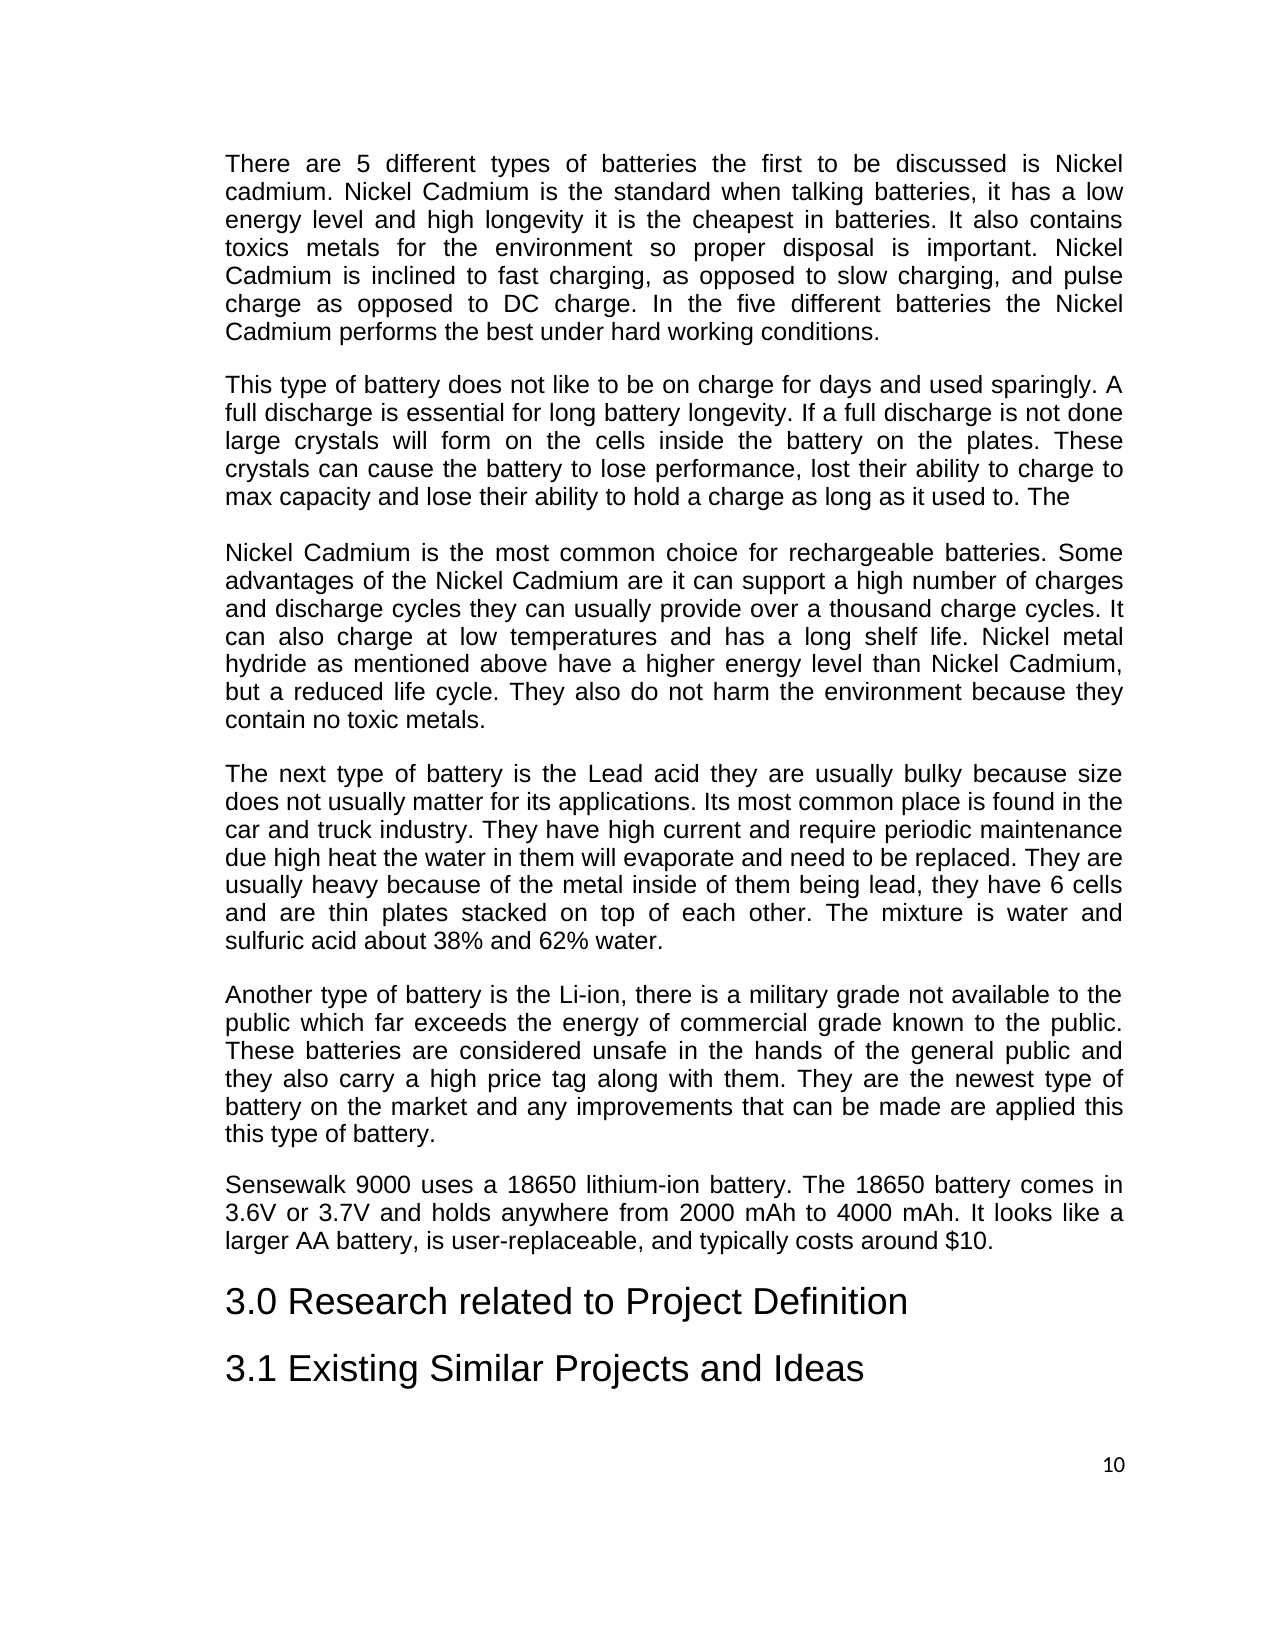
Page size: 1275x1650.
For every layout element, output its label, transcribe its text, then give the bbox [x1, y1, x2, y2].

text There are 5 different types of batteries the first to be discussed is Nickel cadmium. Nickel Cadmium is the standard when talking batteries, it has a low energy level and high longevity it is the cheapest in batteries. It also contains toxics metals for the environment so proper disposal is important. Nickel Cadmium is inclined to fast charging, as opposed to slow charging, and pulse charge as opposed to DC charge. In the five different batteries the Nickel Cadmium performs the best under hard working conditions. [225, 150, 1125, 345]
text This type of battery does not like to be on charge for days and used sparingly. A full discharge is essential for long battery longevity. If a full discharge is not done large crystals will form on the cells inside the battery on the plates. These crystals can cause the battery to lose performance, lost their ability to charge to max capacity and lose their ability to hold a charge as long as it used to. The [225, 371, 1125, 511]
text Sensewalk 9000 uses a 18650 lithium-ion battery. The 18650 battery comes in 3.6V or 3.7V and holds anywhere from 2000 mAh to 4000 mAh. It looks like a larger AA battery, is user-replaceable, and typically costs around $10. [225, 1171, 1125, 1255]
text The next type of battery is the Lead acid they are usually bulky because size does not usually matter for its applications. Its most common place is found in the car and truck industry. They have high current and require periodic maintenance due high heat the water in them will evaporate and need to be replaced. They are usually heavy because of the metal inside of them being lead, they have 6 cells and are thin plates stacked on top of each other. The mixture is water and sulfuric acid about 38% and 62% water. [225, 759, 1125, 955]
text Nickel Cadmium is the most common choice for rechargeable batteries. Some advantages of the Nickel Cadmium are it can support a high number of charges and discharge cycles they can usually provide over a thousand charge cycles. It can also charge at low temperatures and has a long shelf life. Nickel metal hydride as mentioned above have a higher energy level than Nickel Cadmium, but a reduced life cycle. They also do not harm the environment because they contain no toxic metals. [225, 538, 1125, 734]
text 3.1 Existing Similar Projects and Ideas [225, 1348, 1125, 1390]
text Another type of battery is the Li-ion, there is a military grade not available to the public which far exceeds the energy of commercial grade known to the public. These batteries are considered unsafe in the hands of the general public and they also carry a high price tag along with them. They are the newest type of battery on the market and any improvements that can be made are applied this this type of battery. [225, 981, 1125, 1148]
text 3.0 Research related to Project Definition [225, 1280, 1125, 1322]
